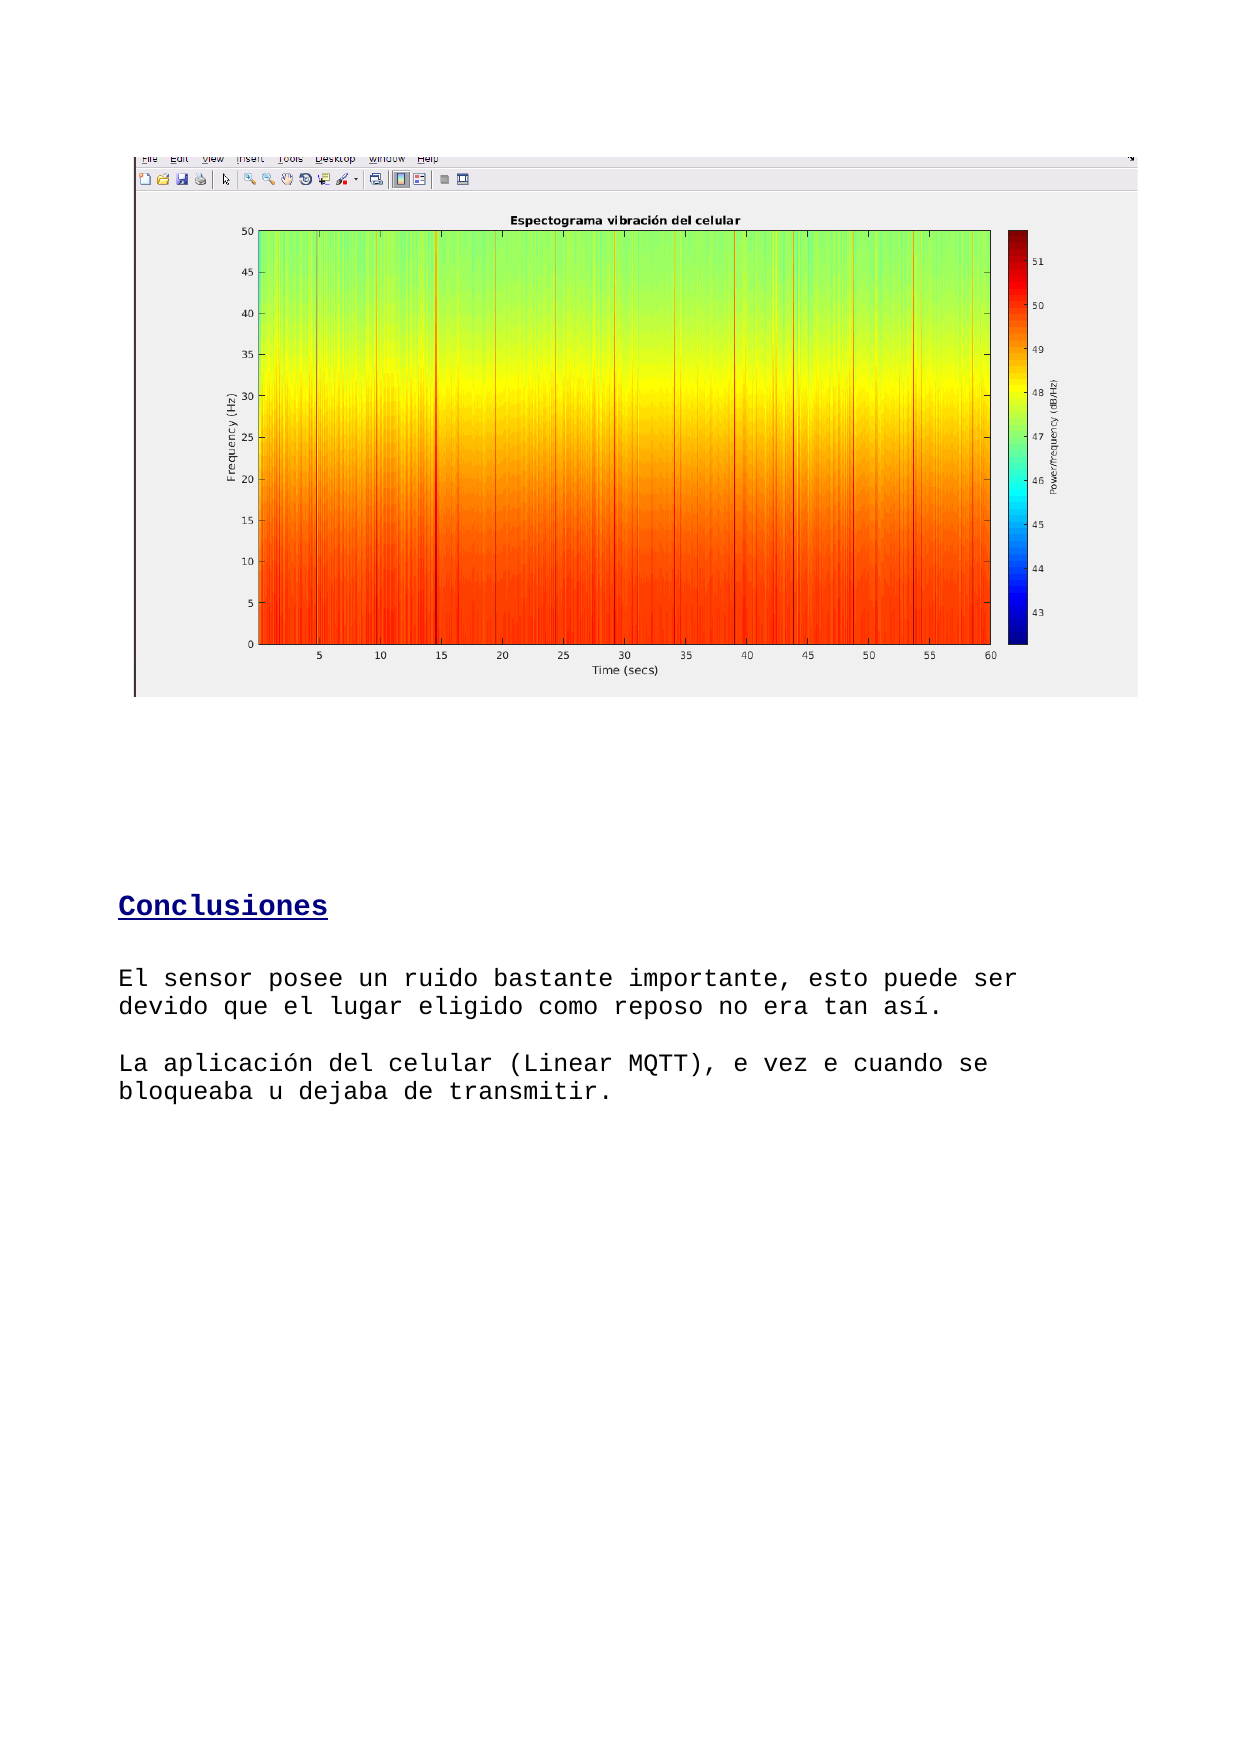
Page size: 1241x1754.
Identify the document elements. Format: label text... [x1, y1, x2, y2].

text La aplicación del celular (Linear MQTT), e vez e cuando se bloqueaba u dejaba de transmitir. [118, 1050, 1122, 1107]
picture [133, 157, 1138, 697]
subtitle Conclusiones [118, 891, 1122, 924]
text El sensor posee un ruido bastante importante, esto puede ser devido que el lugar eligido como reposo no era tan así. [118, 965, 1122, 1022]
